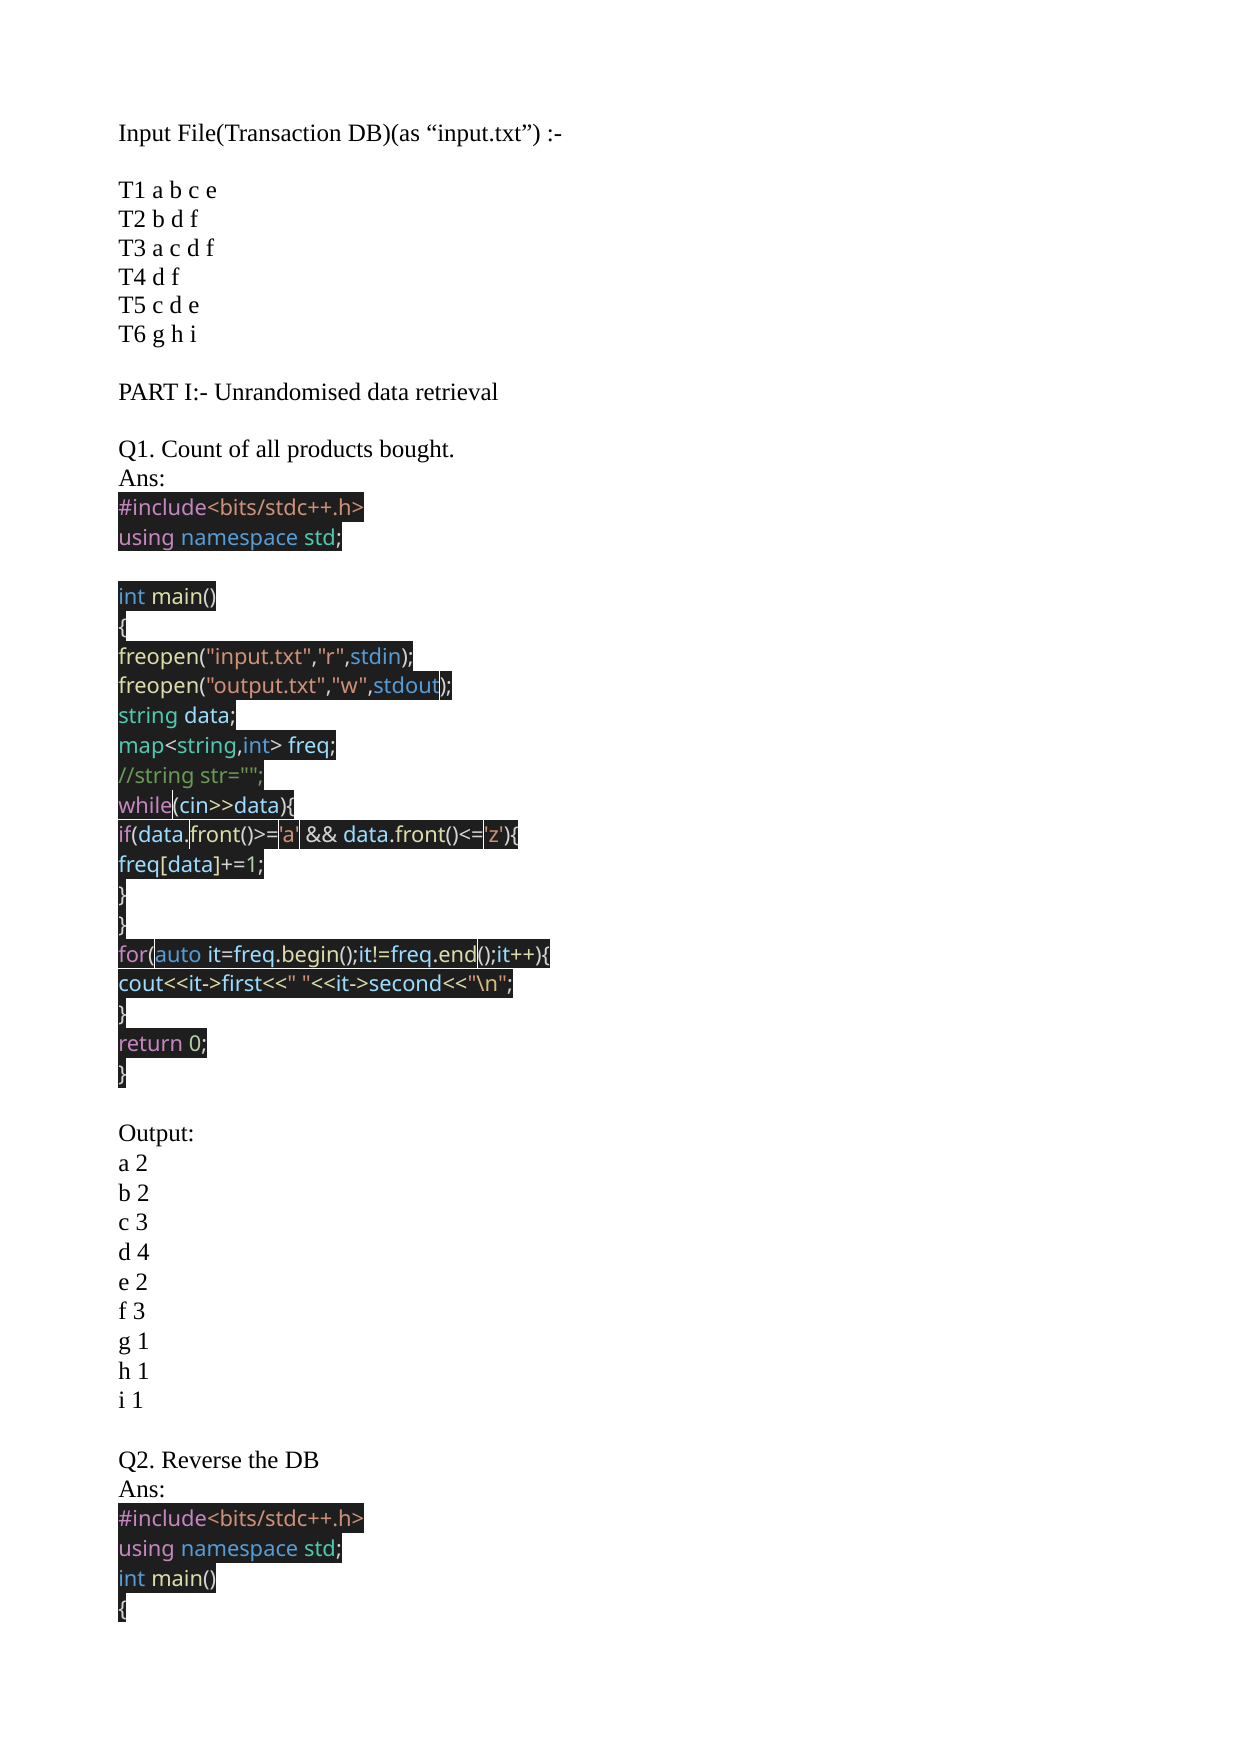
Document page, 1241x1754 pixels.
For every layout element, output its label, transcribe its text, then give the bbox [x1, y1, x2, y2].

text i 1 [118, 1384, 1122, 1414]
text freq[data]+=1; [118, 849, 1122, 879]
text } [118, 909, 1122, 939]
text //string str=""; [118, 760, 1122, 790]
text Input File(Transaction DB)(as “input.txt”) :- [118, 118, 1122, 147]
text g 1 [118, 1325, 1122, 1355]
text using namespace std; [118, 522, 1122, 551]
text #include<bits/stdc++.h> [118, 492, 1122, 522]
text } [118, 998, 1122, 1028]
text Q1. Count of all products bought. [118, 434, 1122, 463]
text Q2. Reverse the DB [118, 1444, 1122, 1474]
text { [118, 611, 1122, 641]
text #include<bits/stdc++.h> [118, 1503, 1122, 1533]
text PART I:- Unrandomised data retrieval [118, 377, 1122, 406]
text Ans: [118, 1474, 1122, 1503]
text Output: [118, 1117, 1122, 1147]
text int main() [118, 581, 1122, 611]
text string data; [118, 700, 1122, 730]
text h 1 [118, 1355, 1122, 1384]
text b 2 [118, 1177, 1122, 1206]
text map<string,int> freq; [118, 730, 1122, 760]
text Ans: [118, 463, 1122, 492]
text T1 a b c e [118, 176, 1122, 204]
text T5 c d e [118, 291, 1122, 319]
text while(cin>>data){ [118, 790, 1122, 819]
text } [118, 1058, 1122, 1088]
text a 2 [118, 1147, 1122, 1177]
text using namespace std; [118, 1533, 1122, 1563]
text freopen("input.txt","r",stdin); [118, 641, 1122, 671]
text return 0; [118, 1028, 1122, 1058]
text { [118, 1593, 1122, 1622]
text for(auto it=freq.begin();it!=freq.end();it++){ [118, 939, 1122, 968]
text e 2 [118, 1266, 1122, 1296]
text T3 a c d f [118, 233, 1122, 262]
text T6 g h i [118, 319, 1122, 348]
text int main() [118, 1563, 1122, 1593]
text T4 d f [118, 262, 1122, 291]
text c 3 [118, 1206, 1122, 1236]
text f 3 [118, 1296, 1122, 1325]
text cout<<it->first<<" "<<it->second<<"\n"; [118, 968, 1122, 998]
text d 4 [118, 1236, 1122, 1266]
text if(data.front()>='a' && data.front()<='z'){ [118, 819, 1122, 849]
text } [118, 879, 1122, 909]
text freopen("output.txt","w",stdout); [118, 671, 1122, 700]
text T2 b d f [118, 204, 1122, 233]
